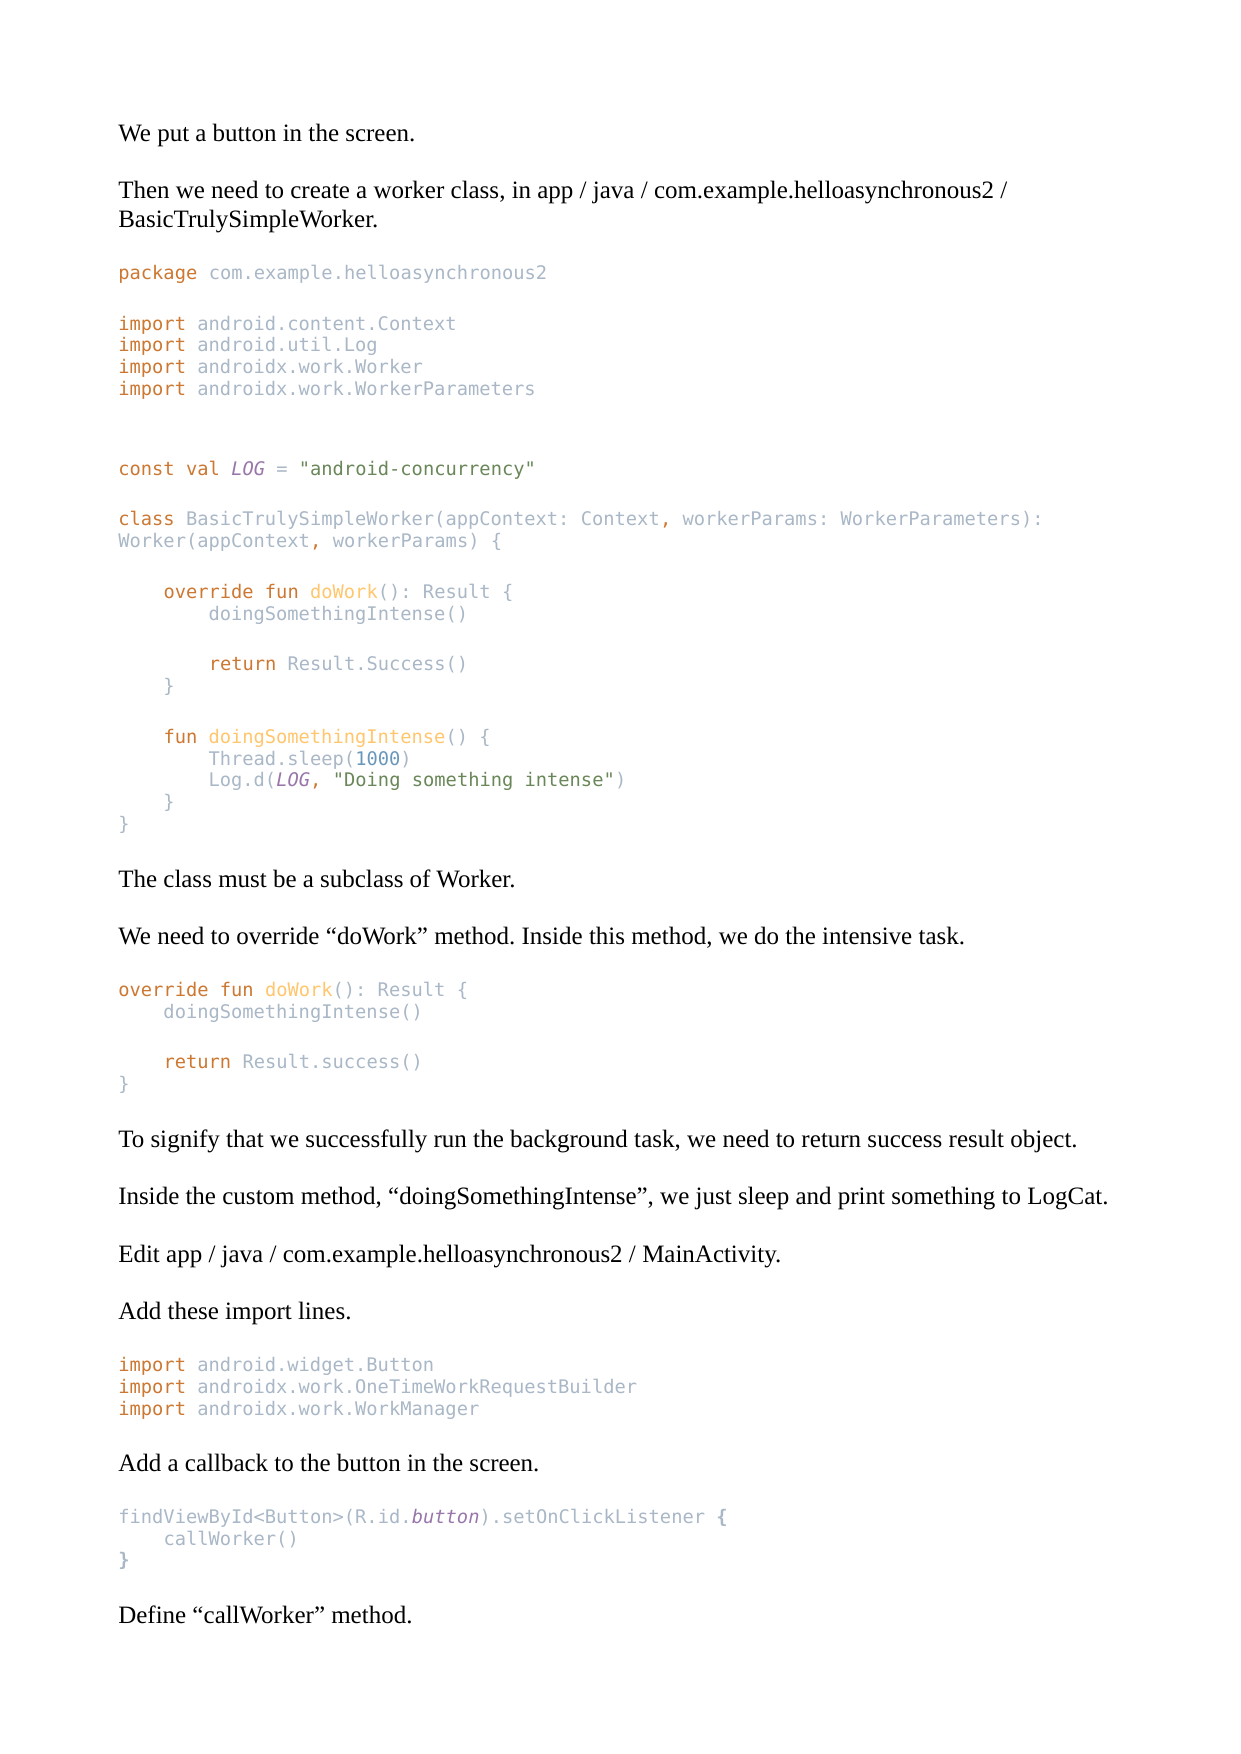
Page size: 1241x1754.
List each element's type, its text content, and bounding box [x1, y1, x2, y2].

text findViewById<Button>(R.id.button).setOnClickListener { callWorker() } [118, 1506, 1122, 1571]
text Then we need to create a worker class, in app / java / com.example.helloasynchronous2 / BasicTrulySimpleWorker. [118, 176, 1122, 233]
text import android.widget.Button import androidx.work.OneTimeWorkRequestBuilder import androidx.work.WorkManager [118, 1354, 1122, 1419]
text Add these import lines. [118, 1296, 1122, 1325]
text Add a callback to the button in the screen. [118, 1448, 1122, 1477]
text To signify that we successfully run the background task, we need to return success result object. [118, 1124, 1122, 1152]
text We put a button in the screen. [118, 118, 1122, 147]
text We need to override “doWork” method. Inside this method, we do the intensive task. [118, 921, 1122, 950]
text The class must be a subclass of Worker. [118, 864, 1122, 892]
text Inside the custom method, “doingSomethingIntense”, we just sleep and print something to LogCat. [118, 1181, 1122, 1210]
text override fun doWork(): Result { doingSomethingIntense() return Result.success() } [118, 979, 1122, 1095]
text Edit app / java / com.example.helloasynchronous2 / MainActivity. [118, 1239, 1122, 1267]
text Define “callWorker” method. [118, 1600, 1122, 1629]
text package com.example.helloasynchronous2 import android.content.Context import android.util.Log import androidx.work.Worker import androidx.work.WorkerParameters const val LOG = "android-concurrency" class BasicTrulySimpleWorker(appContext: Context, workerParams: WorkerParameters): Worker(appContext, workerParams) { override fun doWork(): Result { doingSomethingIntense() return Result.Success() } fun doingSomethingIntense() { Thread.sleep(1000) Log.d(LOG, "Doing something intense") } } [118, 262, 1122, 835]
